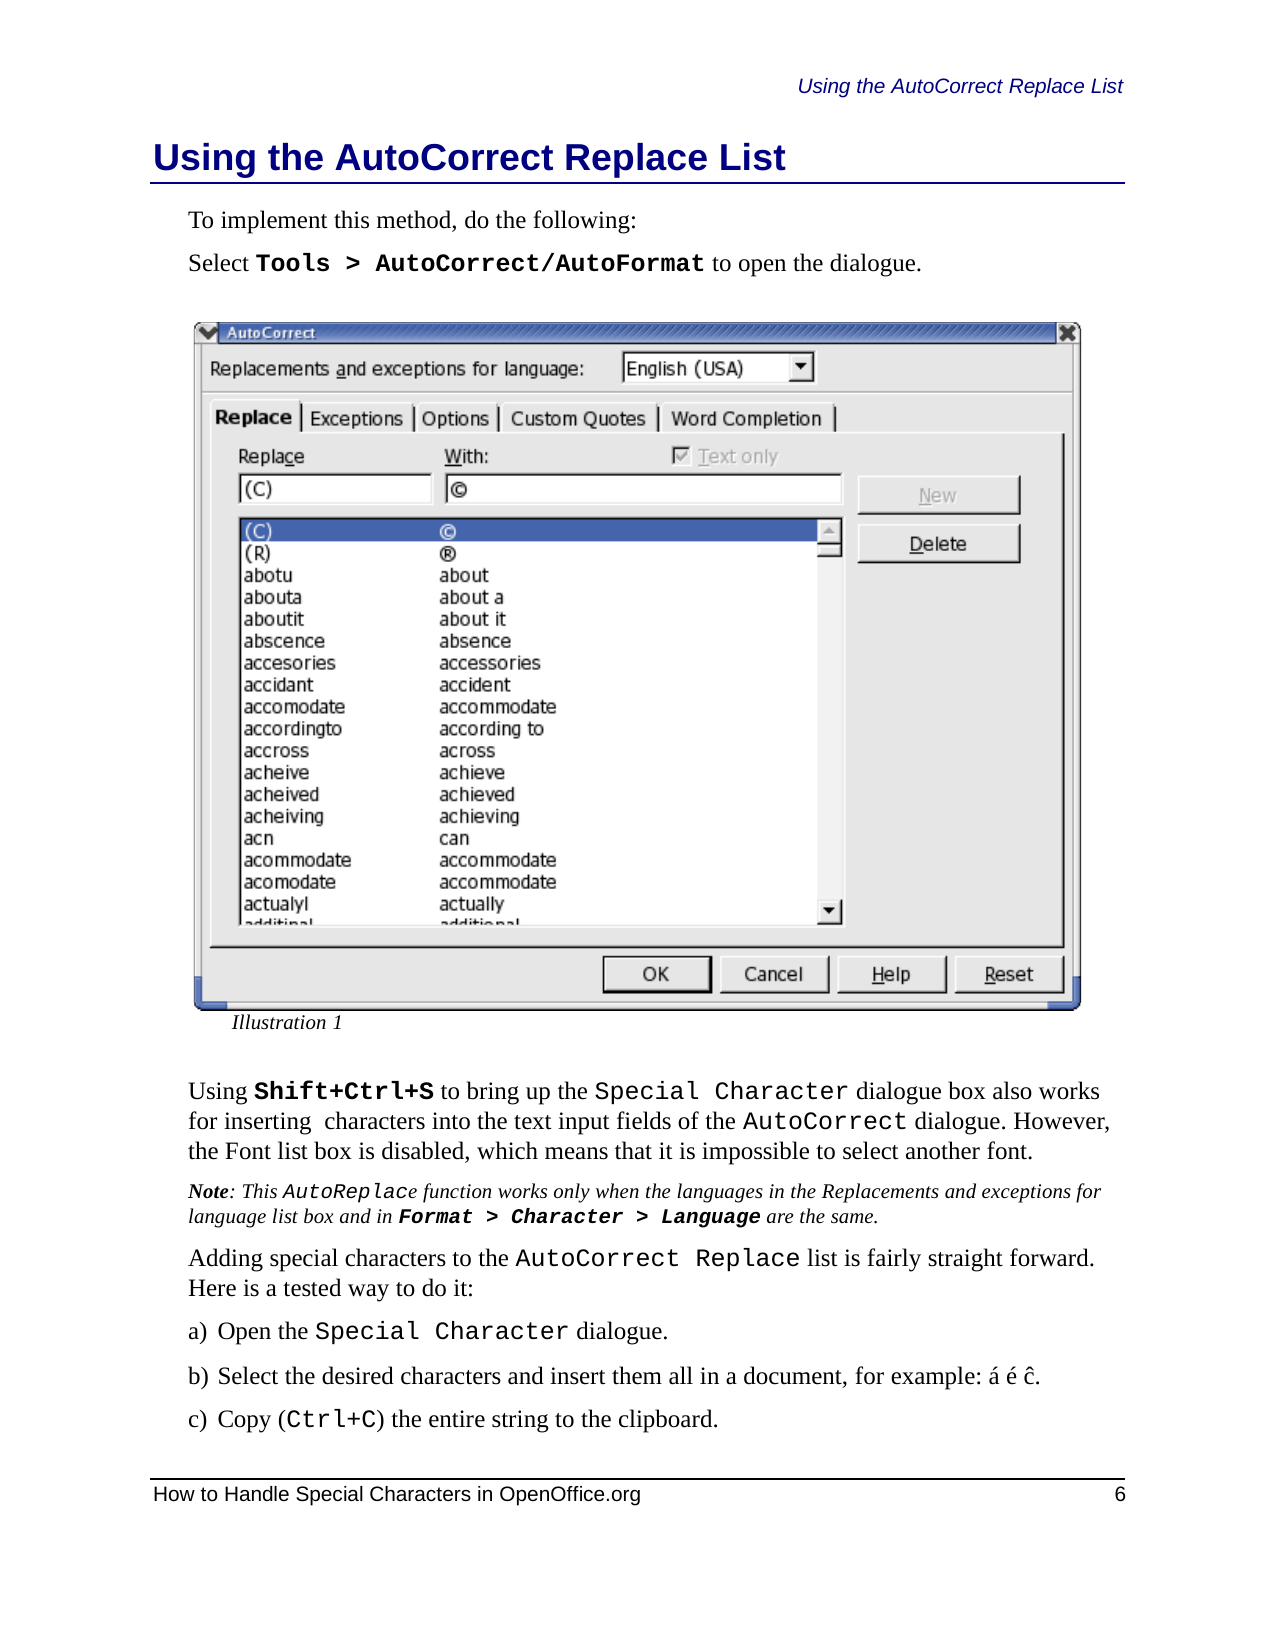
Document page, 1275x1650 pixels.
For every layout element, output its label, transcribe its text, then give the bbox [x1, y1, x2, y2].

list Copy (Ctrl+C) the entire string to the clipboard. [188, 1405, 1125, 1435]
text Using Shift+Ctrl+S to bring up the Special Character dialogue box also works for inserting characters into the text input fields of the AutoCorrect dialogue. However, the Font list box is disabled, which means that it is impossible to select another font. [188, 1077, 1125, 1165]
text To implement this method, do the following: [188, 206, 1125, 234]
picture [193, 322, 1082, 1011]
text Adding special characters to the AutoCorrect Replace list is fairly straight forward. Here is a tested way to do it: [188, 1244, 1125, 1302]
text Illustration 1 [232, 1011, 1081, 1034]
subtitle Using the AutoCorrect Replace List [150, 134, 1125, 182]
text Note: This AutoReplace function works only when the languages in the Replacements and exceptions for language list box and in Format > Character > Language are the same. [188, 1179, 1125, 1229]
text Select Tools > AutoCorrect/AutoFormat to open the dialogue. [188, 249, 1125, 279]
list Open the Special Character dialogue. [188, 1317, 1125, 1347]
list Select the desired characters and insert them all in a document, for example: á é ĉ. [188, 1362, 1125, 1390]
